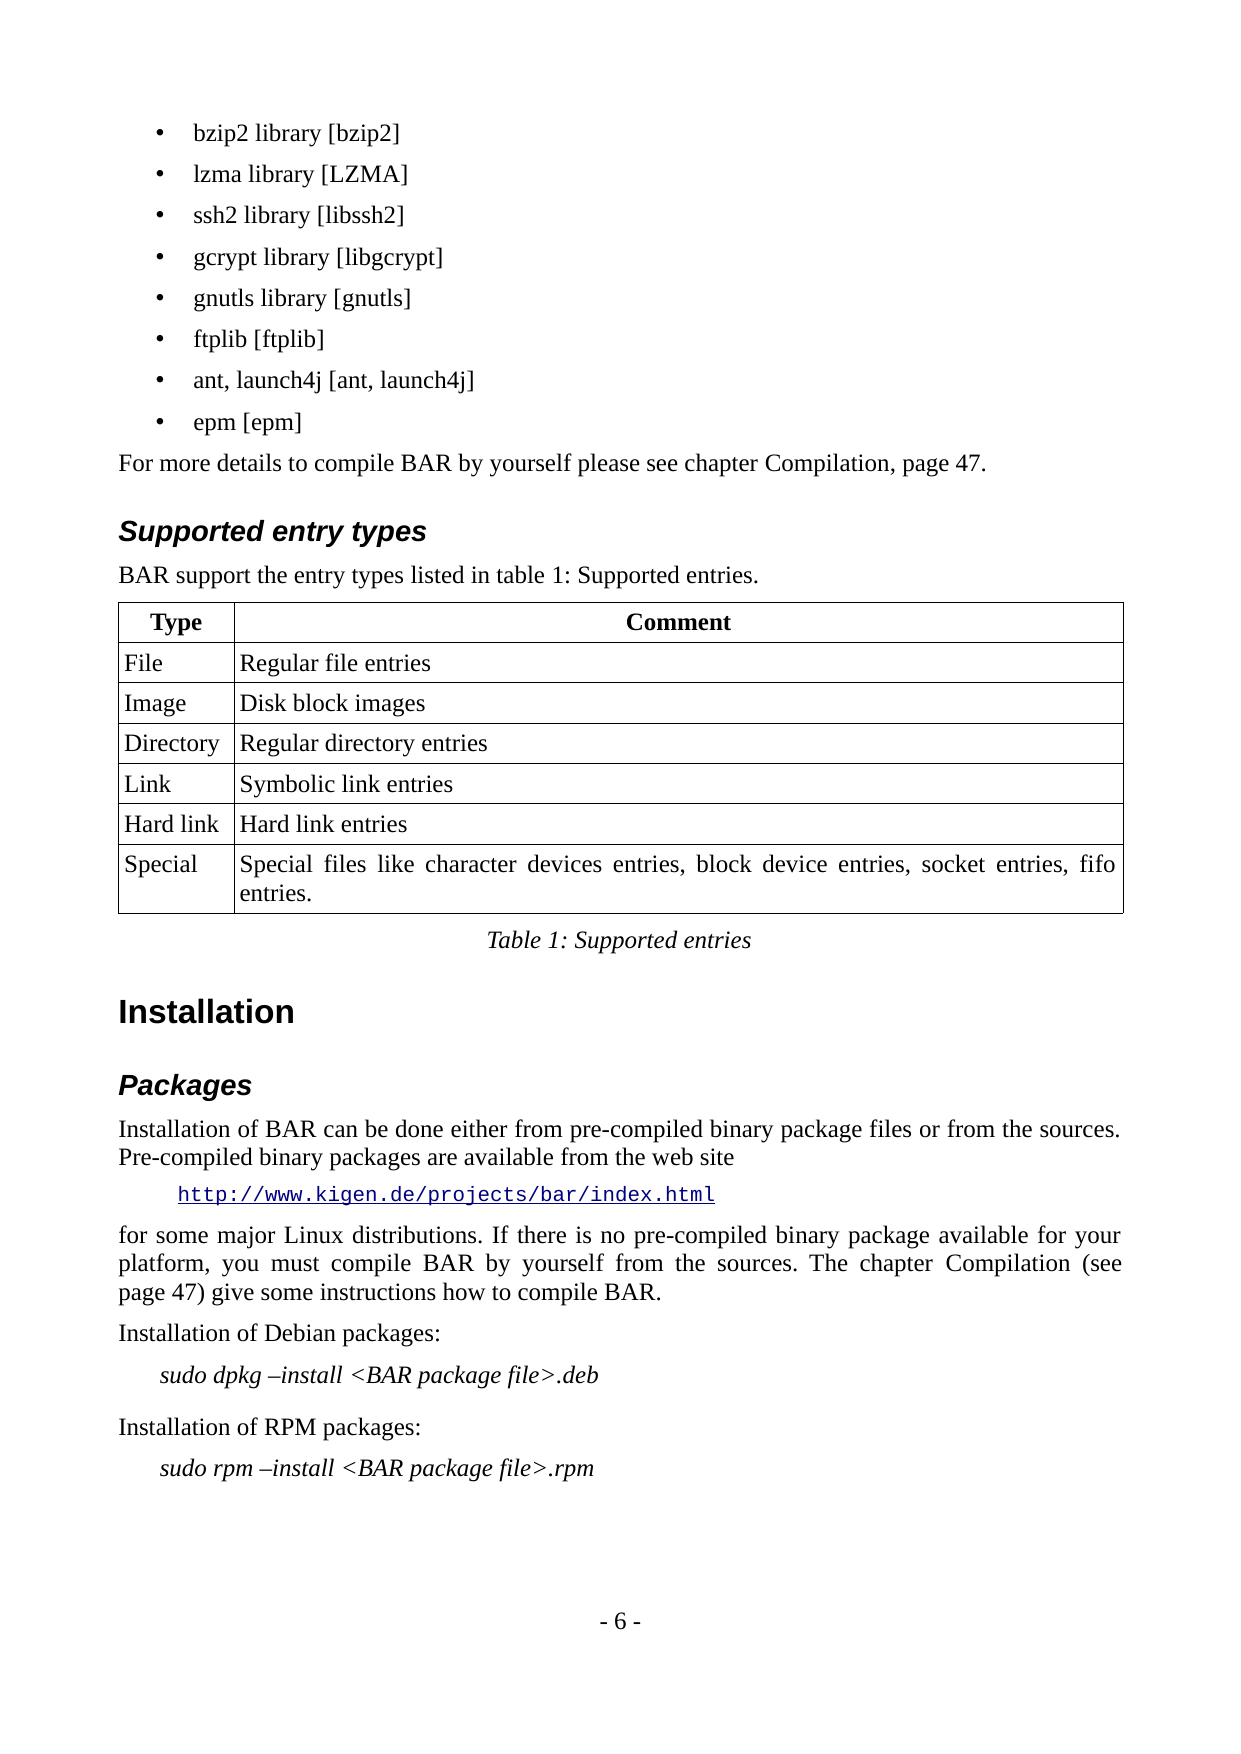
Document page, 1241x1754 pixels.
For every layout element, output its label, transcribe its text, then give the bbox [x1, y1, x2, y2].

table_cell Regular directory entries [235, 724, 1123, 763]
text For more details to compile BAR by yourself please see chapter Compilation, page 47. [118, 448, 1122, 477]
list epm [epm] [156, 407, 1122, 436]
table_cell Regular file entries [235, 643, 1123, 682]
text Installation of BAR can be done either from pre-compiled binary package files or from the sources. Pre-compiled binary packages are available from the web site [118, 1114, 1122, 1171]
table_header Comment [235, 603, 1123, 642]
table_cell Hard link entries [235, 804, 1123, 843]
table_cell Special [119, 845, 234, 913]
table_cell Link [119, 764, 234, 803]
list ant, launch4j [ant, launch4j] [156, 366, 1122, 394]
text BAR support the entry types listed in table 1: Supported entries. [118, 560, 1122, 589]
list lzma library [LZMA] [156, 159, 1122, 188]
text Installation of RPM packages: [118, 1412, 1122, 1441]
list gcrypt library [libgcrypt] [156, 242, 1122, 271]
list ssh2 library [libssh2] [156, 201, 1122, 229]
table_cell File [119, 643, 234, 682]
table_header Type [119, 603, 234, 642]
table_cell Special files like character devices entries, block device entries, socket entries, fifo entries. [235, 845, 1123, 913]
text Table 1: Supported entries [118, 925, 1122, 954]
table_cell Hard link [119, 804, 234, 843]
table_cell Symbolic link entries [235, 764, 1123, 803]
text http://www.kigen.de/projects/bar/index.html [177, 1184, 1122, 1207]
list ftplib [ftplib] [156, 324, 1122, 353]
subtitle Installation [118, 991, 1122, 1030]
list gnutls library [gnutls] [156, 283, 1122, 312]
table_cell Disk block images [235, 683, 1123, 723]
table_cell Directory [119, 724, 234, 763]
table_cell Image [119, 683, 234, 723]
text sudo dpkg –install <BAR package file>.deb [159, 1360, 1122, 1388]
list bzip2 library [bzip2] [156, 118, 1122, 147]
text sudo rpm –install <BAR package file>.rpm [159, 1453, 1122, 1482]
text for some major Linux distributions. If there is no pre-compiled binary package available for your platform, you must compile BAR by yourself from the sources. The chapter Compilation (see page 47) give some instructions how to compile BAR. [118, 1220, 1122, 1306]
text Installation of Debian packages: [118, 1318, 1122, 1347]
subtitle Packages [118, 1068, 1122, 1101]
subtitle Supported entry types [118, 514, 1122, 548]
